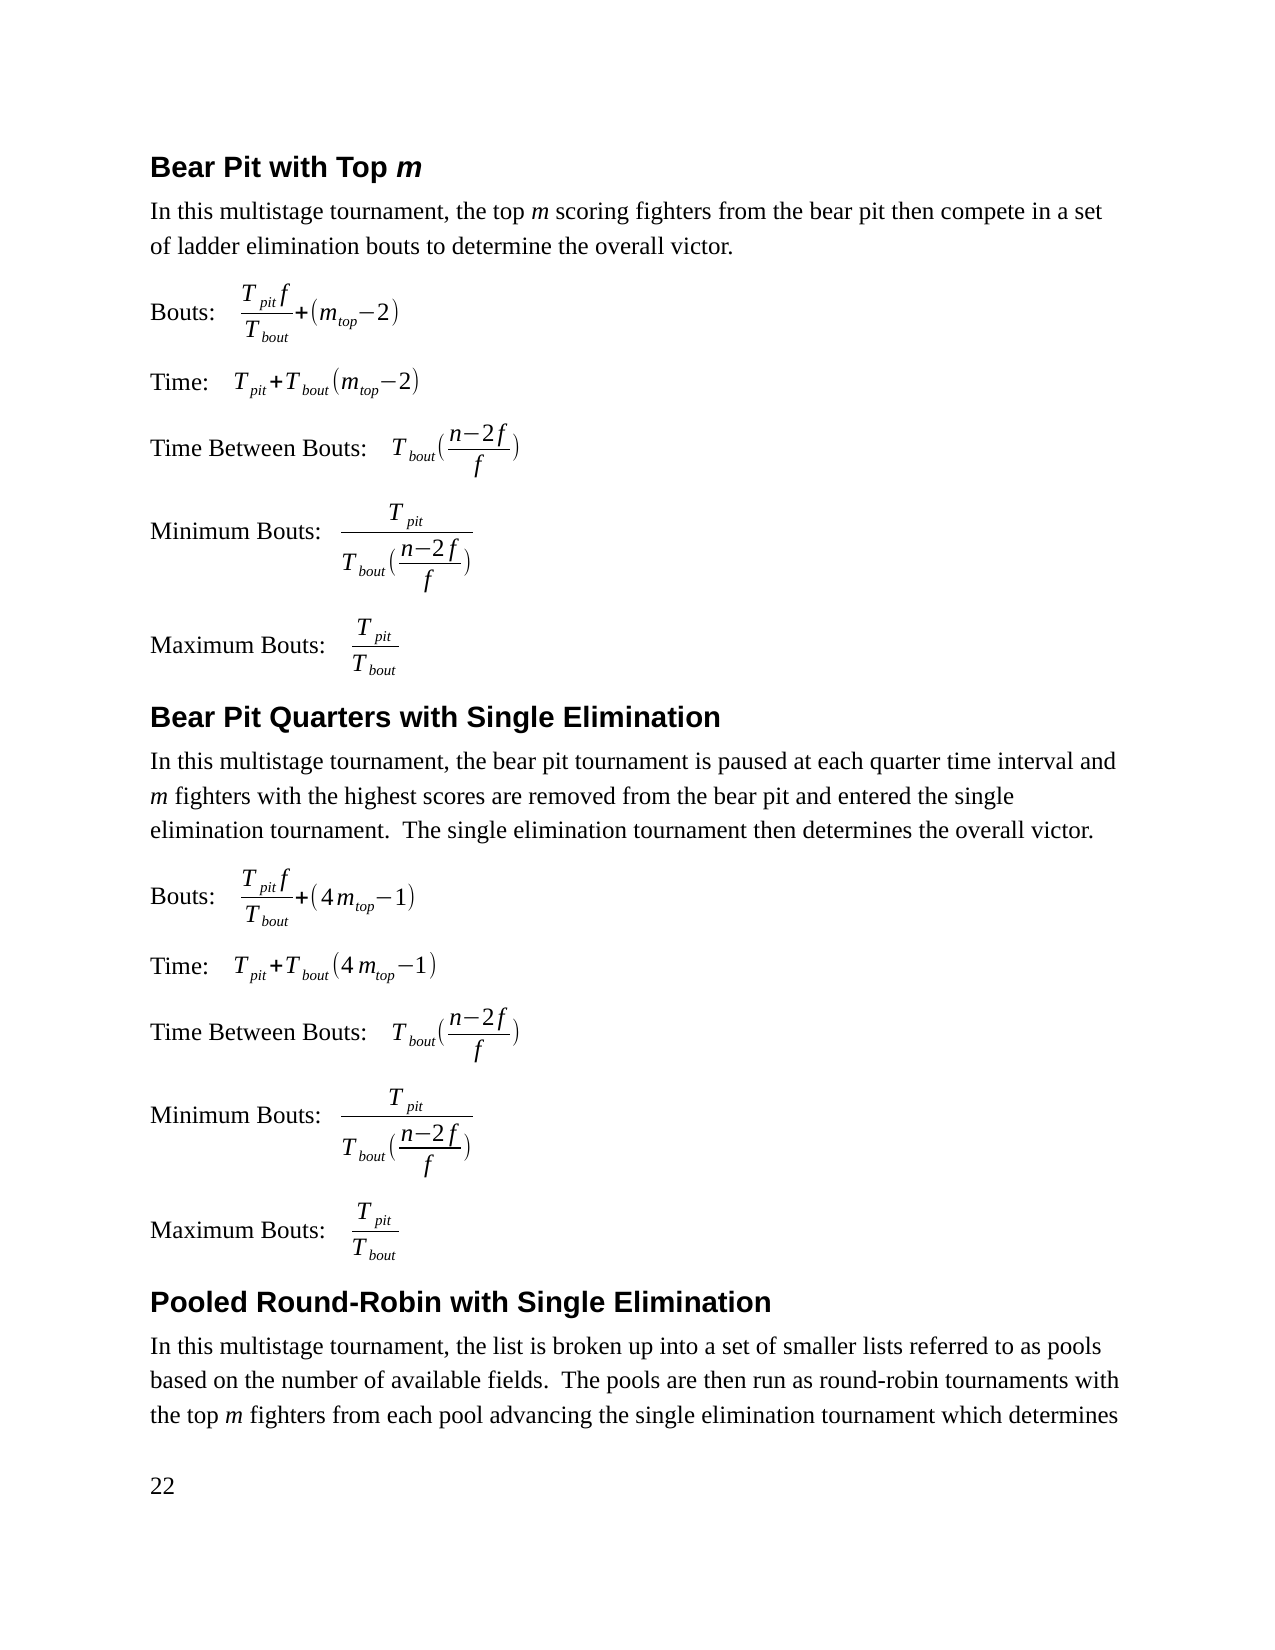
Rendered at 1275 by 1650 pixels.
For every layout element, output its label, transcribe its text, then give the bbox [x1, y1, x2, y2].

subtitle Bear Pit Quarters with Single Elimination [150, 700, 1125, 734]
text Time Between Bouts: [150, 1004, 1125, 1063]
text Bouts: [150, 864, 1125, 931]
subtitle Pooled Round-Robin with Single Elimination [150, 1284, 1125, 1318]
subtitle Bear Pit with Top m [150, 150, 1125, 184]
text Maximum Bouts: [150, 1198, 1125, 1264]
text In this multistage tournament, the top m scoring fighters from the bear pit then compete in a set of ladder elimination bouts to determine the overall victor. [150, 196, 1125, 259]
text Bouts: [150, 280, 1125, 346]
text Time: [150, 951, 1125, 983]
text In this multistage tournament, the list is broken up into a set of smaller lists referred to as pools based on the number of available fields. The pools are then run as round-robin tournaments with the top m fighters from each pool advancing the single elimination tournament which determines [150, 1331, 1125, 1428]
text Minimum Bouts: [150, 1083, 1125, 1177]
text Time: [150, 367, 1125, 399]
text Time Between Bouts: [150, 419, 1125, 478]
text In this multistage tournament, the bear pit tournament is paused at each quarter time interval and m fighters with the highest scores are removed from the bear pit and entered the single elimination tournament. The single elimination tournament then determines the overall victor. [150, 746, 1125, 844]
text Minimum Bouts: [150, 499, 1125, 593]
text Maximum Bouts: [150, 613, 1125, 680]
